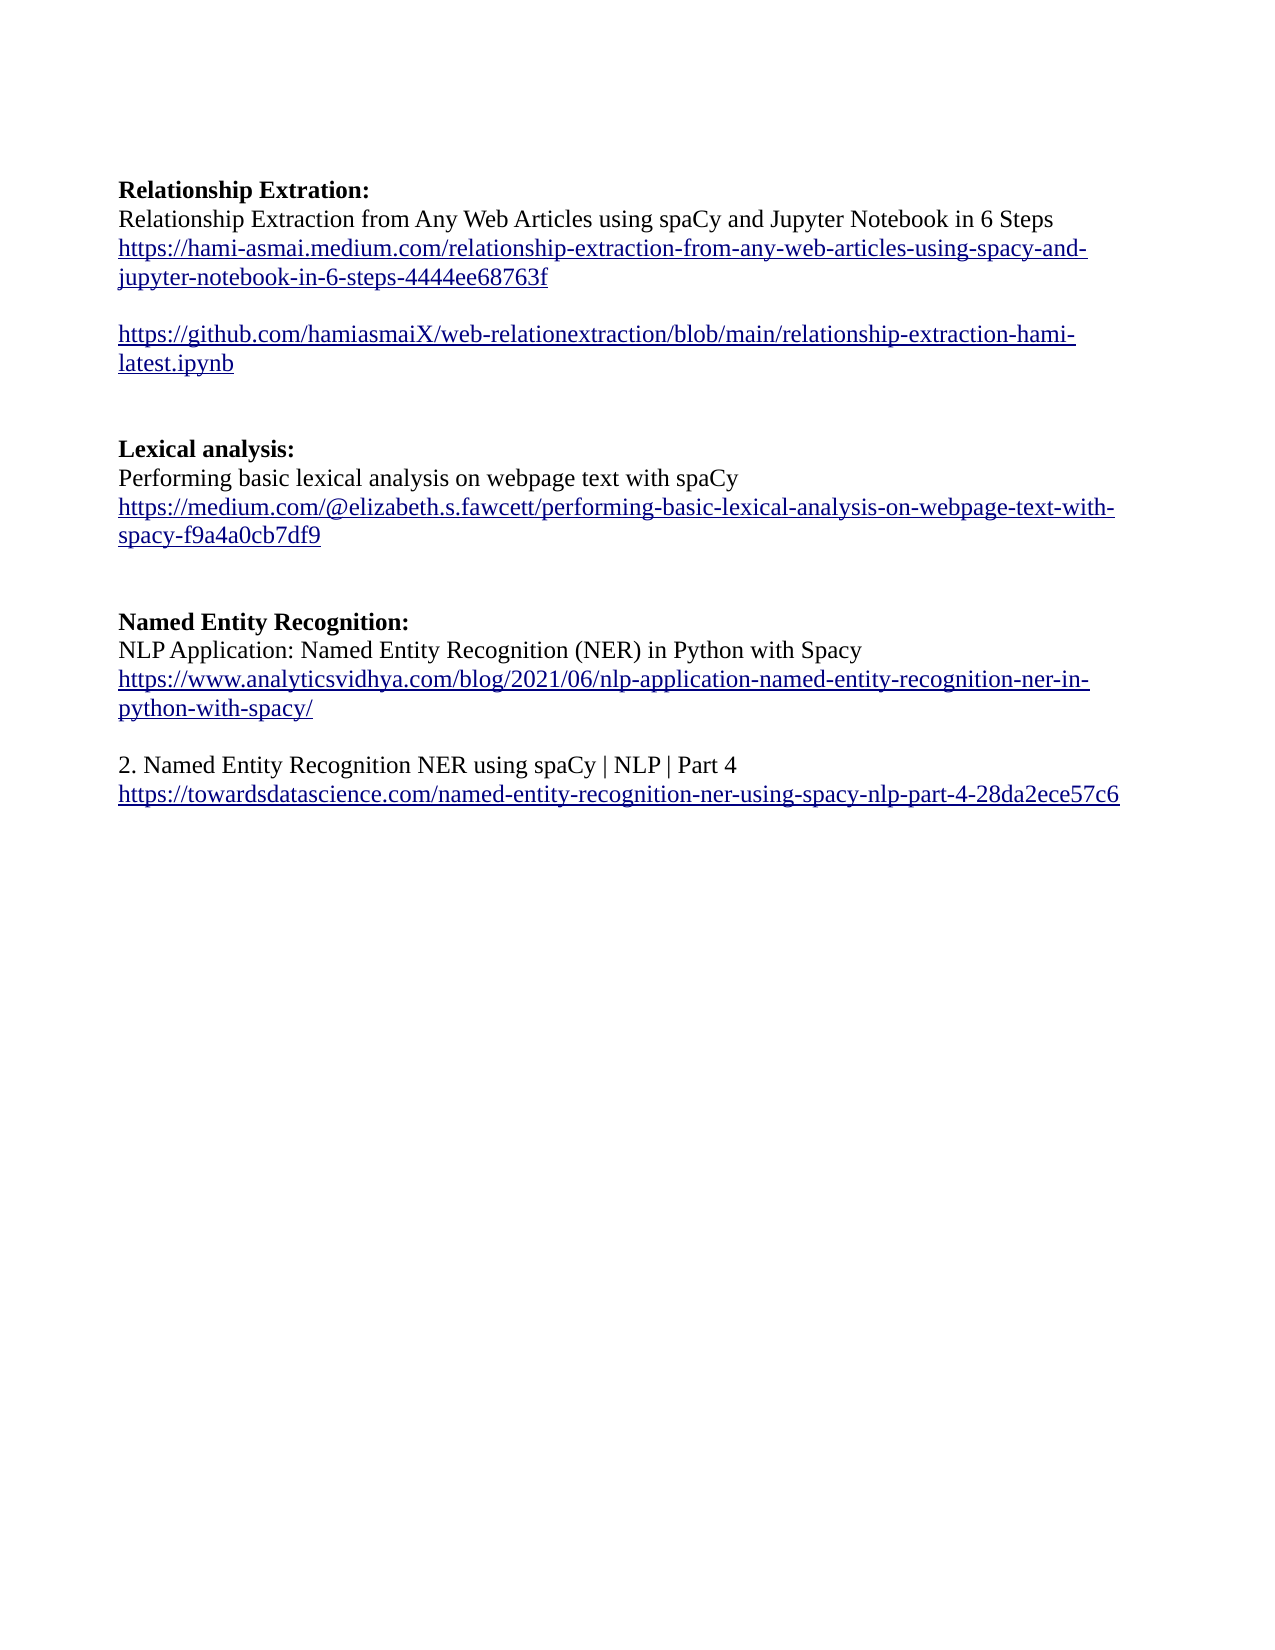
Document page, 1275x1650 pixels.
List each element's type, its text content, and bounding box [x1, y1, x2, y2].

text https://towardsdatascience.com/named-entity-recognition-ner-using-spacy-nlp-part-4-28da2ece57c6 [118, 779, 1157, 808]
text 2. Named Entity Recognition NER using spaCy | NLP | Part 4 [118, 751, 1157, 779]
text Relationship Extration: [118, 176, 1157, 204]
text Lexical analysis: [118, 434, 1157, 463]
text NLP Application: Named Entity Recognition (NER) in Python with Spacy [118, 636, 1157, 664]
text https://www.analyticsvidhya.com/blog/2021/06/nlp-application-named-entity-recognition-ner-in-python-with-spacy/ [118, 664, 1157, 722]
text Relationship Extraction from Any Web Articles using spaCy and Jupyter Notebook in 6 Steps [118, 204, 1157, 233]
text Performing basic lexical analysis on webpage text with spaCy [118, 463, 1157, 492]
text https://hami-asmai.medium.com/relationship-extraction-from-any-web-articles-using-spacy-and-jupyter-notebook-in-6-steps-4444ee68763f [118, 233, 1157, 291]
text Named Entity Recognition: [118, 607, 1157, 636]
text https://github.com/hamiasmaiX/web-relationextraction/blob/main/relationship-extraction-hami-latest.ipynb [118, 319, 1157, 377]
text https://medium.com/@elizabeth.s.fawcett/performing-basic-lexical-analysis-on-webpage-text-with-spacy-f9a4a0cb7df9 [118, 492, 1157, 549]
